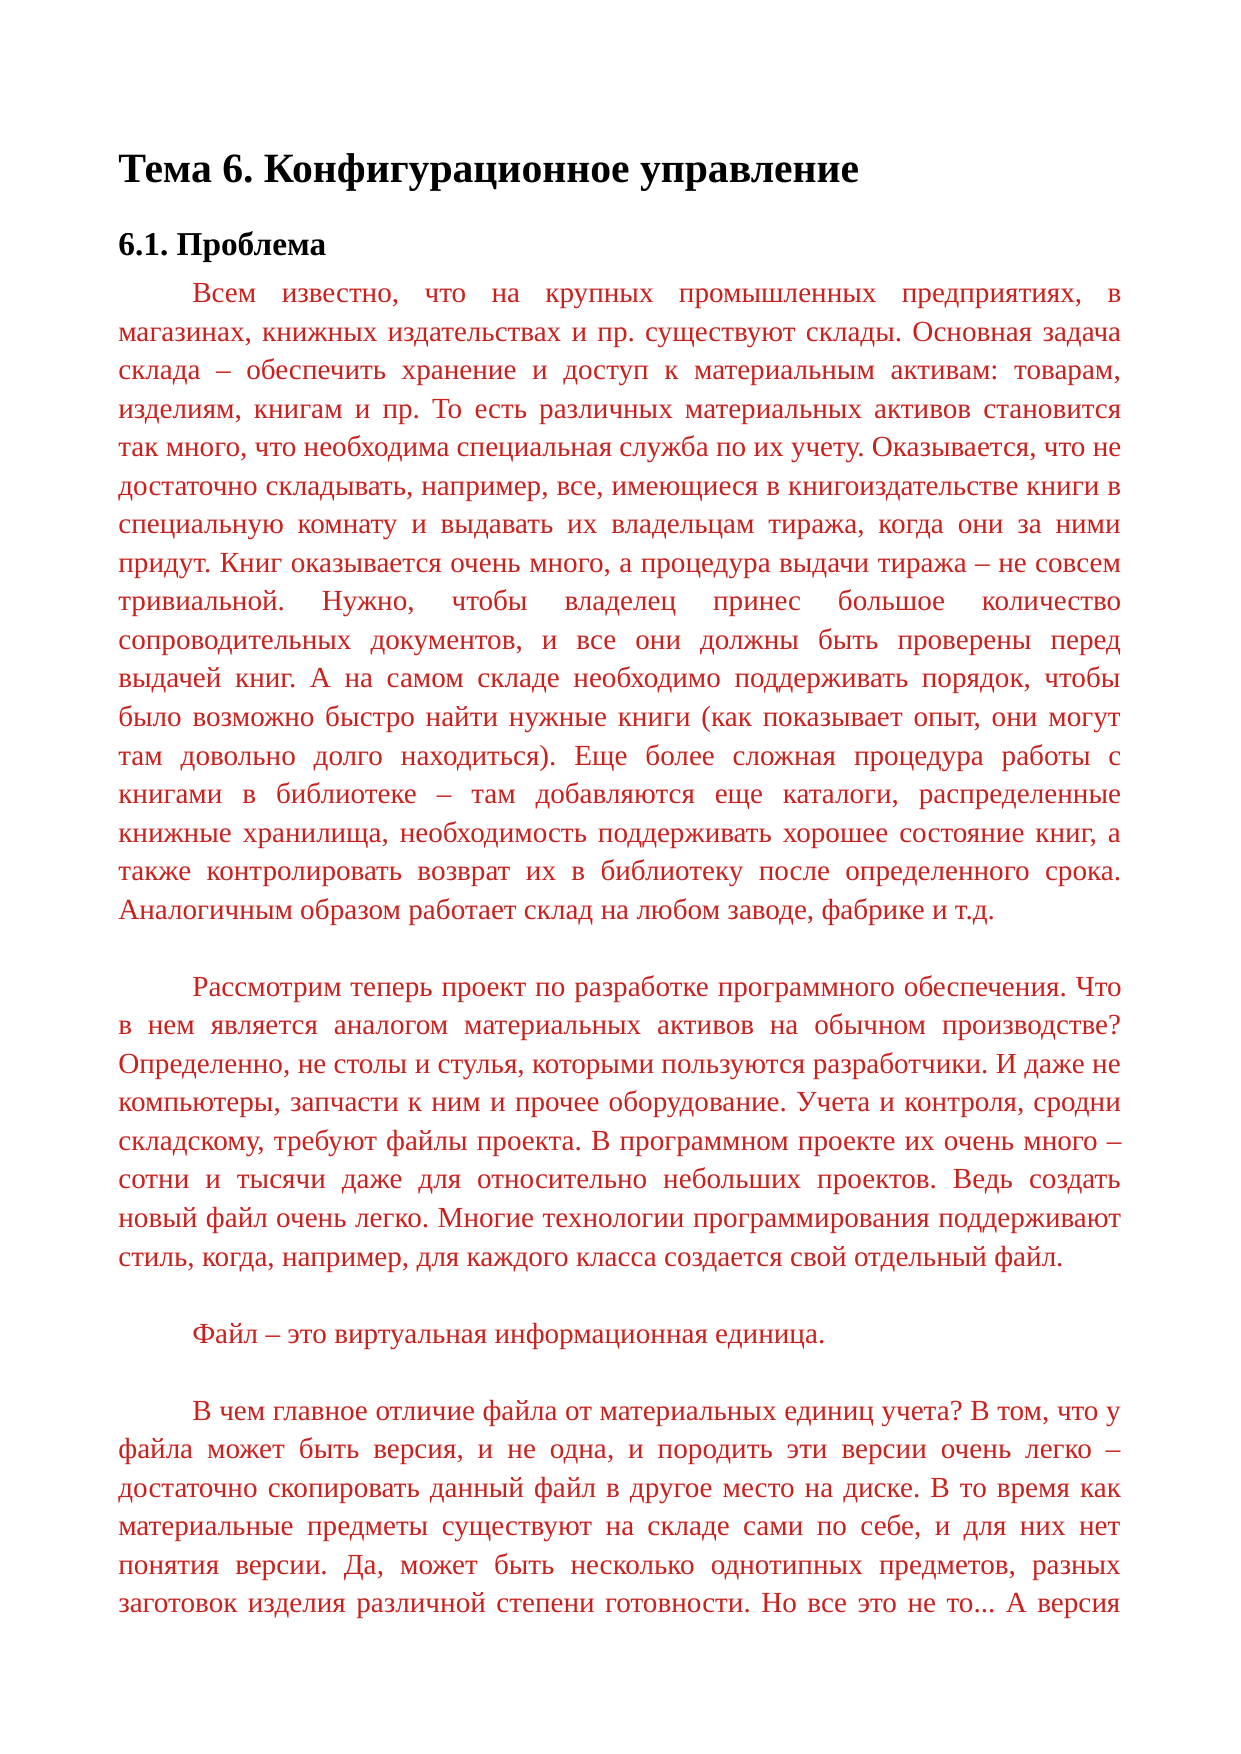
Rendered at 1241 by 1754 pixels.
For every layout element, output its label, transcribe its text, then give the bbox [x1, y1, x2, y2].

text Рассмотрим теперь проект по разработке программного обеспечения. Что в нем является аналогом материальных активов на обычном производстве? Определенно, не столы и стулья, которыми пользуются разработчики. И даже не компьютеры, запчасти к ним и прочее оборудование. Учета и контроля, сродни складскому, требуют файлы проекта. В программном проекте их очень много – сотни и тысячи даже для относительно небольших проектов. Ведь создать новый файл очень легко. Многие технологии программирования поддерживают стиль, когда, например, для каждого класса создается свой отдельный файл. [118, 969, 1122, 1272]
text Всем известно, что на крупных промышленных предприятиях, в магазинах, книжных издательствах и пр. существуют склады. Основная задача склада – обеспечить хранение и доступ к материальным активам: товарам, изделиям, книгам и пр. То есть различных материальных активов становится так много, что необходима специальная служба по их учету. Оказывается, что не достаточно складывать, например, все, имеющиеся в книгоиздательстве книги в специальную комнату и выдавать их владельцам тиража, когда они за ними придут. Книг оказывается очень много, а процедура выдачи тиража – не совсем тривиальной. Нужно, чтобы владелец принес большое количество сопроводительных документов, и все они должны быть проверены перед выдачей книг. А на самом складе необходимо поддерживать порядок, чтобы было возможно быстро найти нужные книги (как показывает опыт, они могут там довольно долго находиться). Еще более сложная процедура работы с книгами в библиотеке – там добавляются еще каталоги, распределенные книжные хранилища, необходимость поддерживать хорошее состояние книг, а также контролировать возврат их в библиотеку после определенного срока. Аналогичным образом работает склад на любом заводе, фабрике и т.д. [118, 275, 1122, 925]
subtitle Тема 6. Конфигурационное управление [118, 143, 1122, 191]
subtitle 6.1. Проблема [118, 224, 1122, 263]
text Файл – это виртуальная информационная единица. [118, 1316, 1122, 1349]
text В чем главное отличие файла от материальных единиц учета? В том, что у файла может быть версия, и не одна, и породить эти версии очень легко – достаточно скопировать данный файл в другое место на диске. В то время как материальные предметы существуют на складе сами по себе, и для них нет понятия версии. Да, может быть несколько однотипных предметов, разных заготовок изделия различной степени готовности. Но все это не то... А версия [118, 1393, 1122, 1619]
